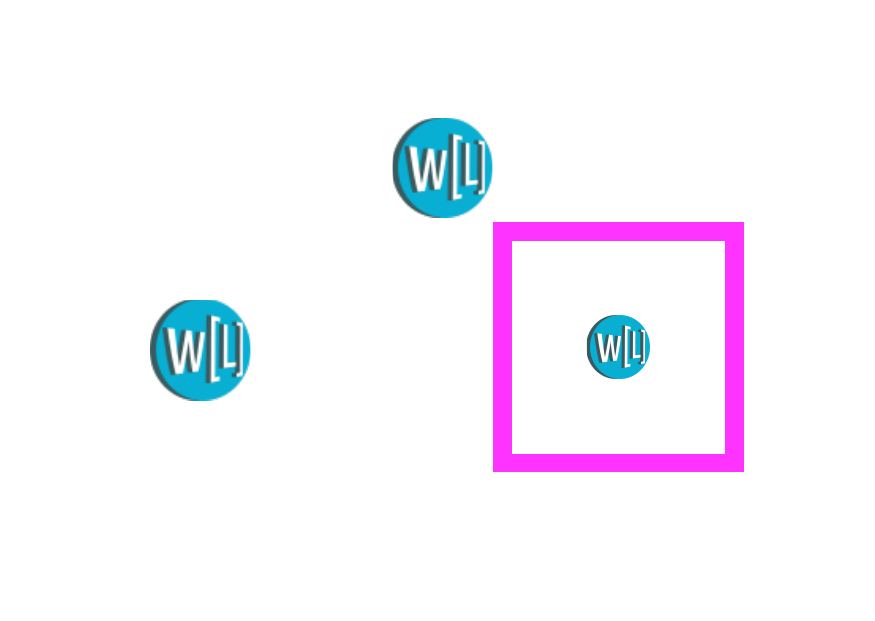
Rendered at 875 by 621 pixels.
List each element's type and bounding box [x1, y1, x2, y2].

picture [392, 118, 493, 218]
picture [150, 300, 251, 401]
picture [586, 315, 650, 379]
